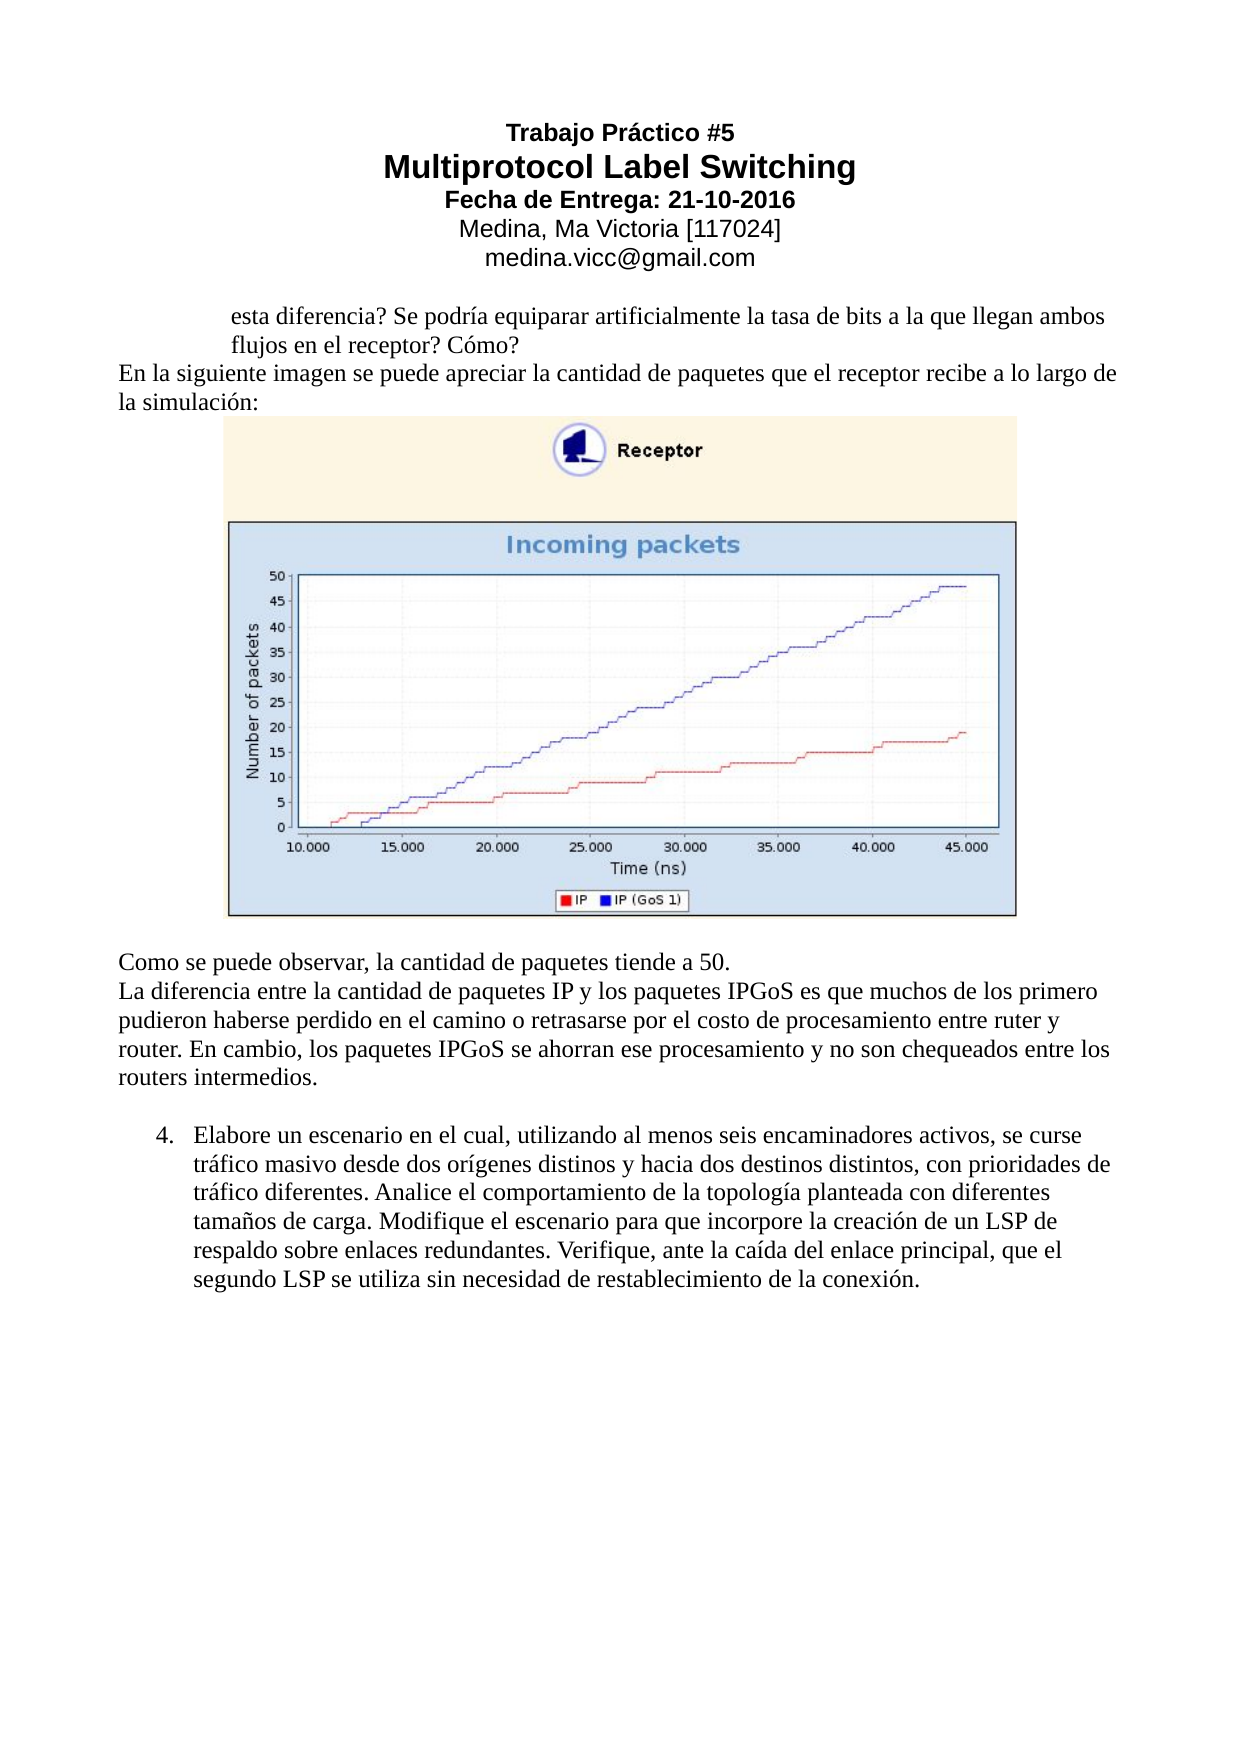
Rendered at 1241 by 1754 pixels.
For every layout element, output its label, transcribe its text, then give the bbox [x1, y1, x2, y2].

list Elabore un escenario en el cual, utilizando al menos seis encaminadores activos, se curse tráfico masivo desde dos orígenes distinos y hacia dos destinos distintos, con prioridades de tráfico diferentes. Analice el comportamiento de la topología planteada con diferentes tamaños de carga. Modifique el escenario para que incorpore la creación de un LSP de respaldo sobre enlaces redundantes. Verifique, ante la caída del enlace principal, que el segundo LSP se utiliza sin necesidad de restablecimiento de la conexión. [156, 1120, 1122, 1292]
text Como se puede observar, la cantidad de paquetes tiende a 50. [118, 947, 1122, 976]
text En la siguiente imagen se puede apreciar la cantidad de paquetes que el receptor recibe a lo largo de la simulación: [118, 358, 1122, 416]
picture [223, 416, 1018, 919]
text La diferencia entre la cantidad de paquetes IP y los paquetes IPGoS es que muchos de los primero pudieron haberse perdido en el camino o retrasarse por el costo de procesamiento entre ruter y router. En cambio, los paquetes IPGoS se ahorran ese procesamiento y no son chequeados entre los routers intermedios. [118, 976, 1122, 1091]
list esta diferencia? Se podría equiparar artificialmente la tasa de bits a la que llegan ambos flujos en el receptor? Cómo? [193, 301, 1122, 358]
